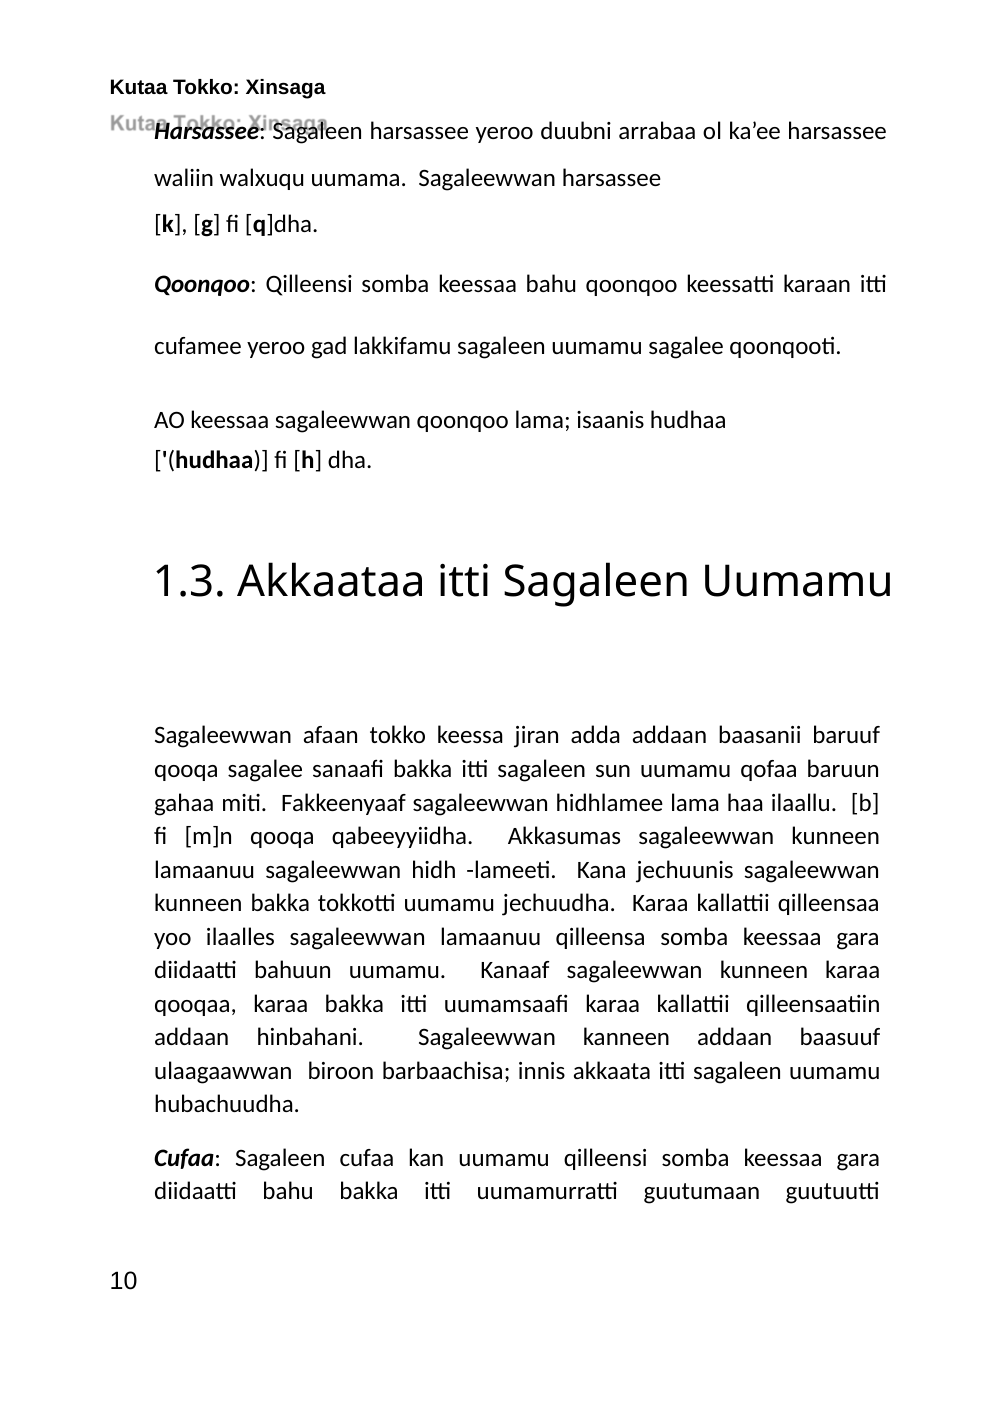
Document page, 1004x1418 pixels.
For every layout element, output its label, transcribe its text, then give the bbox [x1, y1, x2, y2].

text ['(hudhaa)] fi [h] dha. [154, 444, 888, 474]
text Qoonqoo: Qilleensi somba keessaa bahu qoonqoo keessatti karaan itti cufamee yeroo gad lakkifamu sagaleen uumamu sagalee qoonqooti. [154, 268, 888, 364]
text AO keessaa sagaleewwan qoonqoo lama; isaanis hudhaa [154, 404, 888, 434]
picture [95, 102, 353, 149]
subtitle 1.3. Akkaataa itti Sagaleen Uumamu [152, 550, 894, 669]
text Cufaa: Sagaleen cufaa kan uumamu qilleensi somba keessaa gara diidaatti bahu bakka itti uumamurratti guutumaan guutuutti [154, 1142, 881, 1206]
text Sagaleewwan afaan tokko keessa jiran adda addaan baasanii baruuf qooqa sagalee sanaafi bakka itti sagaleen sun uumamu qofaa baruun gahaa miti. Fakkeenyaaf sagaleewwan hidhlamee lama haa ilaallu. [b] fi [m]n qooqa qabeeyyiidha. Akkasumas sagaleewwan kunneen lamaanuu sagaleewwan hidh -lameeti. Kana jechuunis sagaleewwan kunneen bakka tokkotti uumamu jechuudha. Karaa kallattii qilleensaa yoo ilaalles sagaleewwan lamaanuu qilleensa somba keessaa gara diidaatti bahuun uumamu. Kanaaf sagaleewwan kunneen karaa qooqaa, karaa bakka itti uumamsaafi karaa kallattii qilleensaatiin addaan hinbahani. Sagaleewwan kanneen addaan baasuuf ulaagaawwan biroon barbaachisa; innis akkaata itti sagaleen uumamu hubachuudha. [154, 720, 881, 1119]
text [k], [g] fi [q]dha. [154, 209, 888, 239]
text Harsassee: Sagaleen harsassee yeroo duubni arrabaa ol ka’ee harsassee waliin walxuqu uumama. Sagaleewwan harsassee [154, 115, 888, 192]
